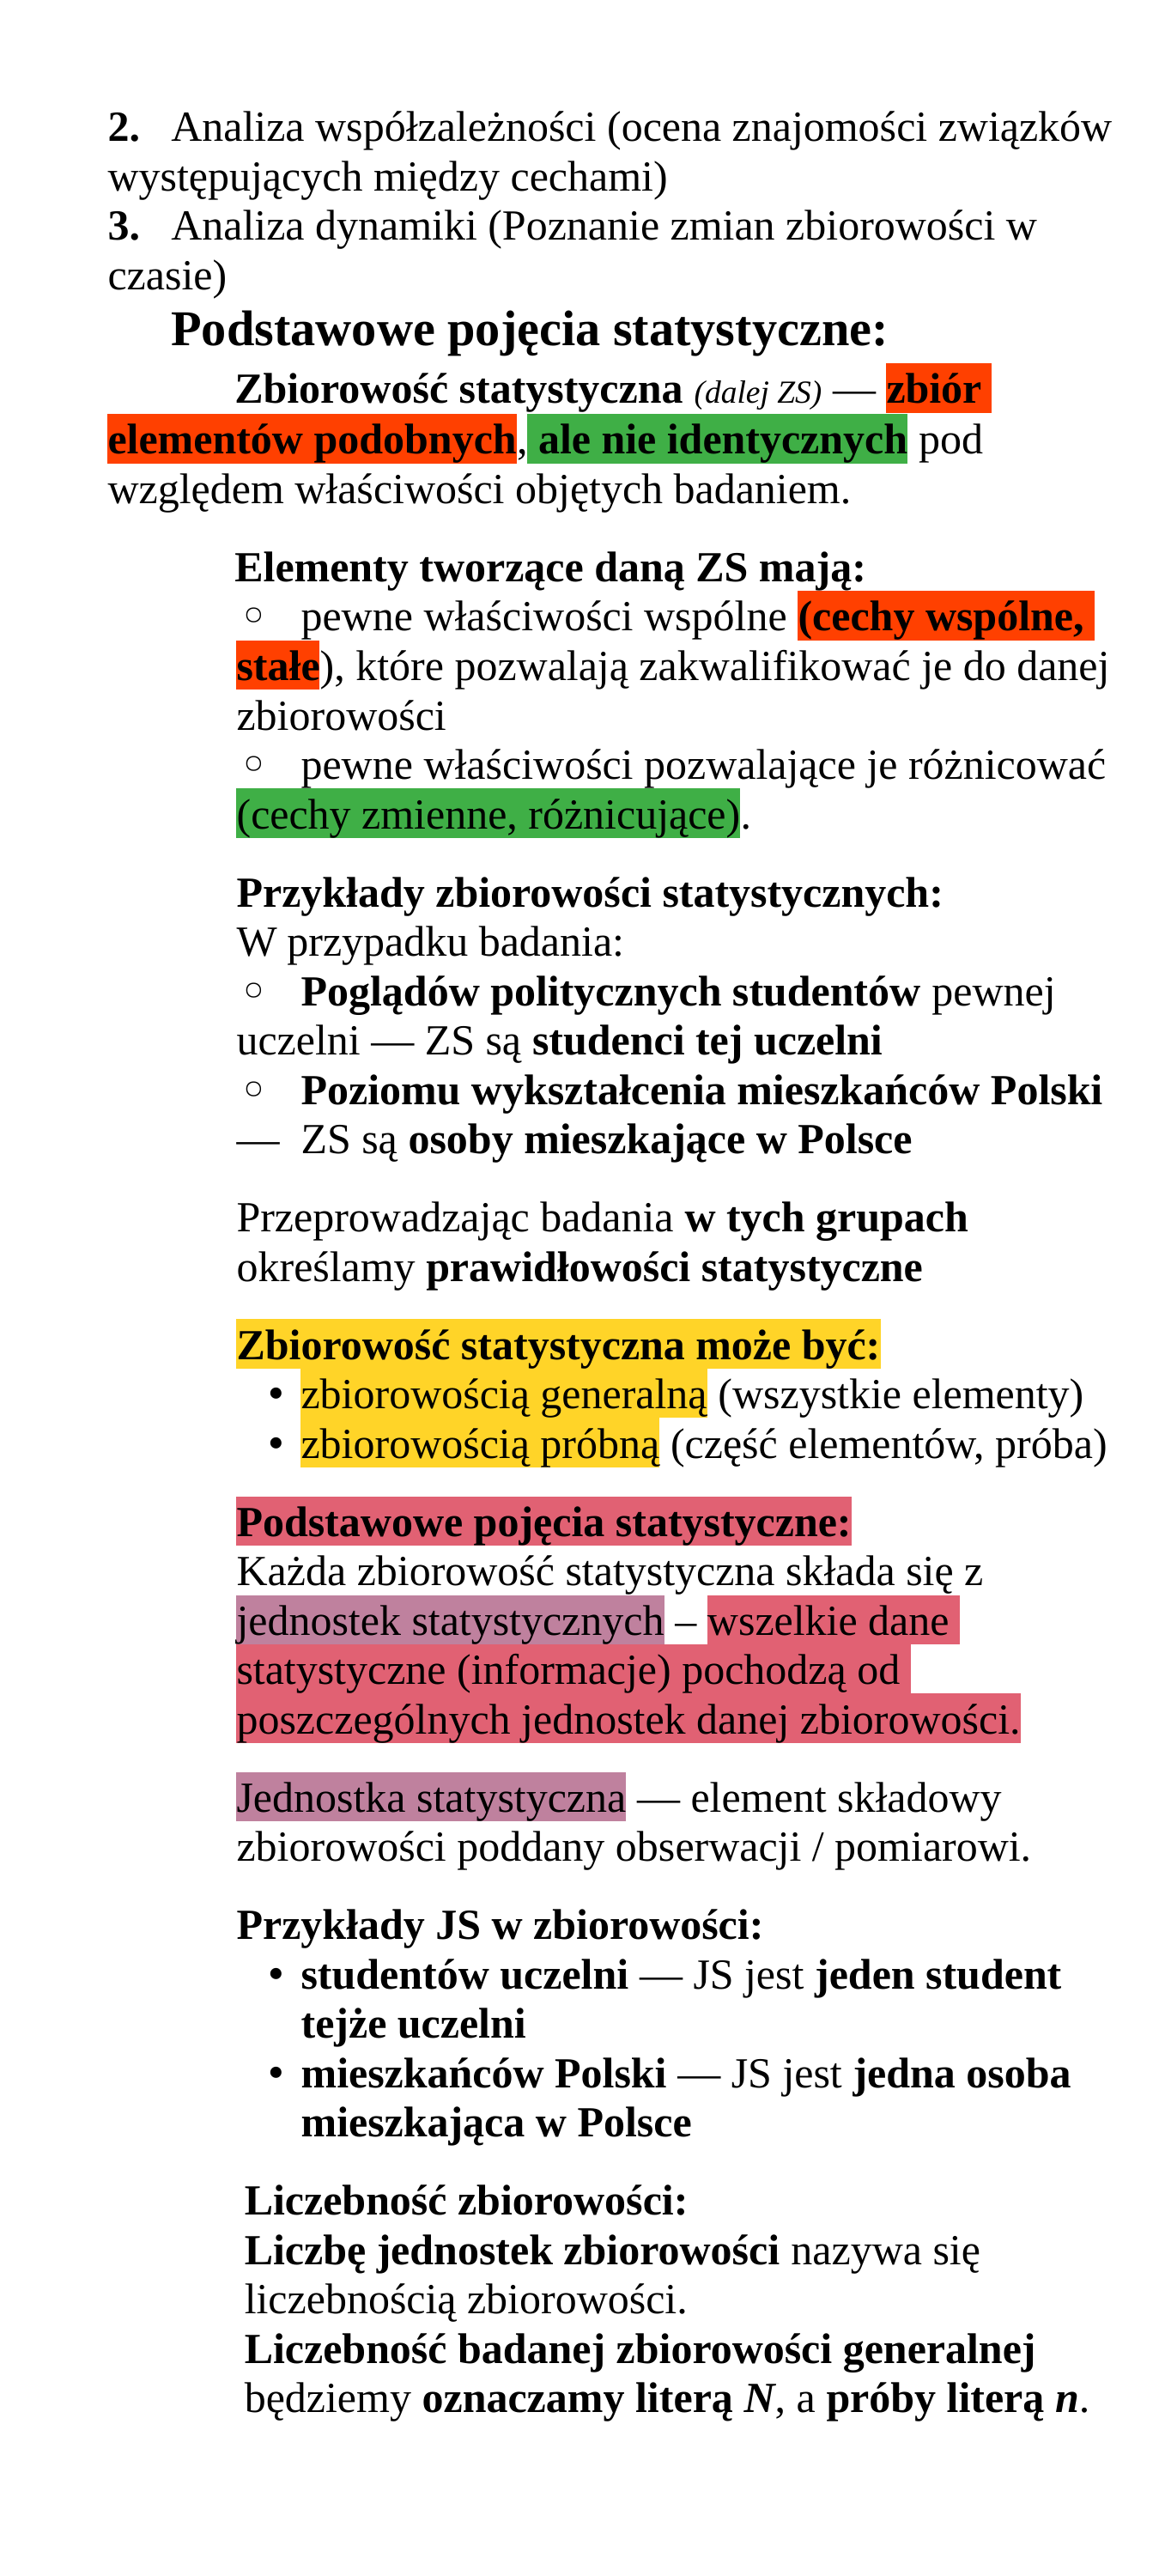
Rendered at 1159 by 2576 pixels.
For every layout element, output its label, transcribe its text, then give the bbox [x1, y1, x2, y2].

text Przeprowadzając badania w tych grupach określamy prawidłowości statystyczne [236, 1192, 1113, 1291]
text Liczebność zbiorowości: [244, 2175, 1113, 2225]
list pewne właściwości pozwalające je różnicować (cechy zmienne, różnicujące). [236, 739, 1113, 838]
text Każda zbiorowość statystyczna składa się z jednostek statystycznych – wszelkie dane statystyczne (informacje) pochodzą od poszczególnych jednostek danej zbiorowości. [236, 1546, 1113, 1743]
text Liczbę jednostek zbiorowości nazywa się liczebnością zbiorowości. [244, 2225, 1113, 2324]
text Jednostka statystyczna — element składowy zbiorowości poddany obserwacji / pomiarowi. [236, 1771, 1113, 1870]
list pewne właściwości wspólne (cechy wspólne, stałe), które pozwalają zakwalifikować je do danej zbiorowości [236, 591, 1113, 739]
text Zbiorowość statystyczna może być: [236, 1319, 1113, 1369]
list Poglądów politycznych studentów pewnej uczelni — ZS są studenci tej uczelni [236, 965, 1113, 1064]
list Analiza dynamiki (Poznanie zmian zbiorowości w czasie) [107, 200, 1113, 299]
list Przykłady zbiorowości statystycznych: [236, 866, 1113, 916]
list mieszkańców Polski — JS jest jedna osoba mieszkająca w Polsce [269, 2047, 1113, 2146]
list Poziomu wykształcenia mieszkańców Polski — ZS są osoby mieszkające w Polsce [236, 1064, 1113, 1163]
list zbiorowością generalną (wszystkie elementy) [269, 1369, 1113, 1418]
text Liczebność badanej zbiorowości generalnej będziemy oznaczamy literą N, a próby literą n. [244, 2324, 1113, 2422]
list Analiza współzależności (ocena znajomości związków występujących między cechami) [107, 101, 1113, 200]
list W przypadku badania: [236, 916, 1113, 965]
text Zbiorowość statystyczna (dalej ZS) — zbiór elementów podobnych, ale nie identycznych pod względem właściwości objętych badaniem. [107, 356, 1113, 513]
text Elementy tworzące daną ZS mają: [107, 542, 1113, 591]
text Podstawowe pojęcia statystyczne: [236, 1496, 1113, 1546]
text Przykłady JS w zbiorowości: [236, 1899, 1113, 1948]
list studentów uczelni — JS jest jeden student tejże uczelni [269, 1948, 1113, 2047]
list zbiorowością próbną (część elementów, próba) [269, 1418, 1113, 1467]
text Podstawowe pojęcia statystyczne: [107, 299, 1113, 356]
